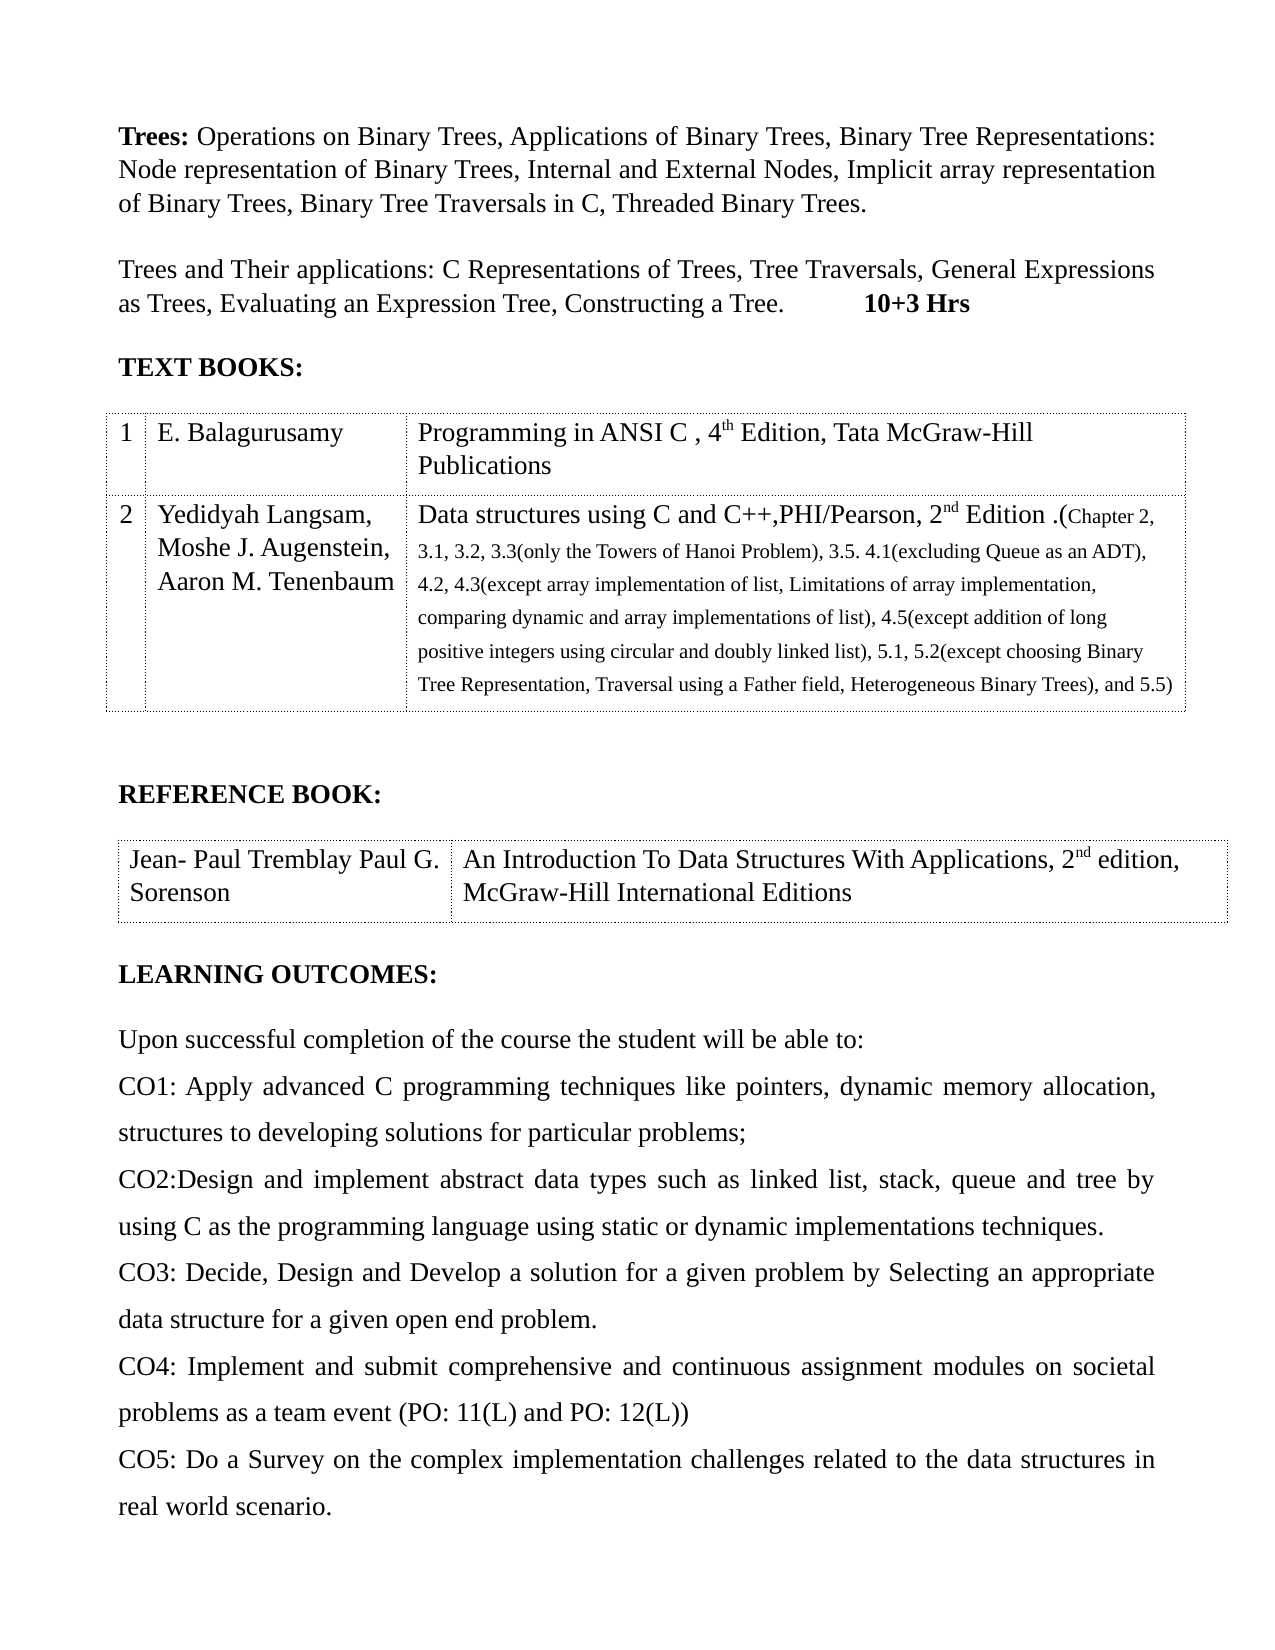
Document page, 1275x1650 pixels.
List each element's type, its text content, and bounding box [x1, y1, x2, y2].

text CO2:Design and implement abstract data types such as linked list, stack, queue and tree by using C as the programming language using static or dynamic implementations techniques. [118, 1163, 1157, 1241]
text CO1: Apply advanced C programming techniques like pointers, dynamic memory allocation, structures to developing solutions for particular problems; [118, 1069, 1157, 1147]
text CO4: Implement and submit comprehensive and continuous assignment modules on societal problems as a team event (PO: 11(L) and PO: 12(L)) [118, 1349, 1157, 1427]
table_header E. Balagurusamy [146, 413, 406, 495]
table_header Programming in ANSI C , 4th Edition, Tata McGraw-Hill Publications [406, 413, 1186, 495]
table_header 1 [106, 413, 146, 495]
text Upon successful completion of the course the student will be able to: [118, 1023, 1157, 1054]
text REFERENCE BOOK: [118, 778, 1157, 809]
table_header Jean- Paul Tremblay Paul G. Sorenson [118, 840, 451, 922]
text TEXT BOOKS: [118, 351, 1157, 383]
table_cell Yedidyah Langsam, Moshe J. Augenstein, Aaron M. Tenenbaum [146, 495, 406, 711]
text LEARNING OUTCOMES: [118, 956, 1157, 989]
table_cell 2 [106, 495, 146, 711]
text Trees and Their applications: C Representations of Trees, Tree Traversals, General Expressions as Trees, Evaluating an Expression Tree, Constructing a Tree. 10+3 Hrs [118, 251, 1157, 318]
text CO3: Decide, Design and Develop a solution for a given problem by Selecting an appropriate data structure for a given open end problem. [118, 1256, 1157, 1334]
table_cell Data structures using C and C++,PHI/Pearson, 2nd Edition .(Chapter 2, 3.1, 3.2, 3.3(only the Towers of Hanoi Problem), 3.5. 4.1(excluding Queue as an ADT), 4.2, 4.3(except array implementation of list, Limitations of array implementation, comparing dynamic and array implementations of list), 4.5(except addition of long positive integers using circular and doubly linked list), 5.1, 5.2(except choosing Binary Tree Representation, Traversal using a Father field, Heterogeneous Binary Trees), and 5.5) [406, 495, 1186, 711]
table_header An Introduction To Data Structures With Applications, 2nd edition, McGraw-Hill International Editions [451, 840, 1227, 922]
text Trees: Operations on Binary Trees, Applications of Binary Trees, Binary Tree Representations: Node representation of Binary Trees, Internal and External Nodes, Implicit array representation of Binary Trees, Binary Tree Traversals in C, Threaded Binary Trees. [118, 118, 1157, 218]
text CO5: Do a Survey on the complex implementation challenges related to the data structures in real world scenario. [118, 1443, 1157, 1521]
